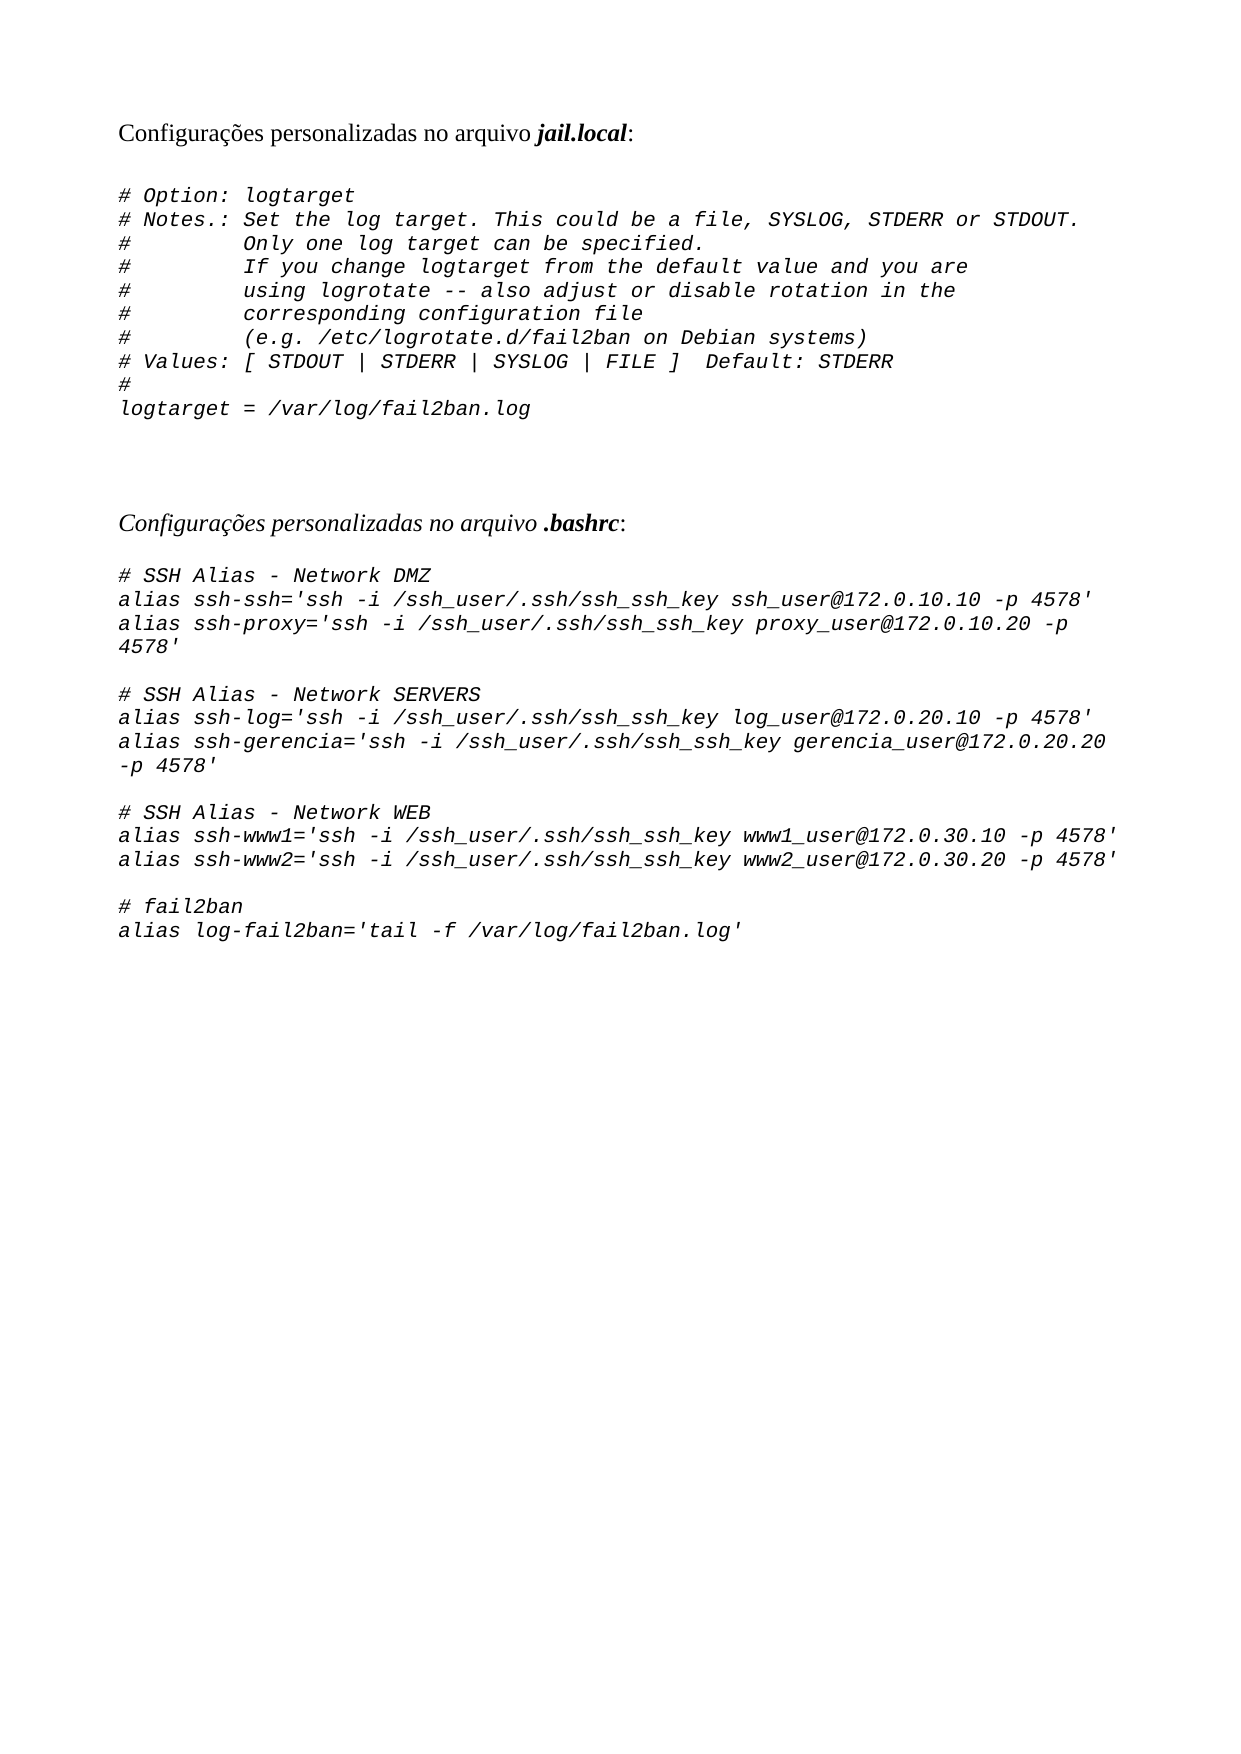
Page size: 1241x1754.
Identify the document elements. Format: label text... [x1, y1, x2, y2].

text # Only one log target can be specified. [118, 232, 1122, 256]
text # (e.g. /etc/logrotate.d/fail2ban on Debian systems) [118, 327, 1122, 351]
text # If you change logtarget from the default value and you are [118, 256, 1122, 280]
text logtarget = /var/log/fail2ban.log [118, 398, 1122, 422]
text alias ssh-gerencia='ssh -i /ssh_user/.ssh/ssh_ssh_key gerencia_user@172.0.20.20 -p 4578' [118, 731, 1122, 778]
text Configurações personalizadas no arquivo jail.local: [118, 118, 1122, 147]
text # using logrotate -- also adjust or disable rotation in the [118, 280, 1122, 303]
text alias ssh-proxy='ssh -i /ssh_user/.ssh/ssh_ssh_key proxy_user@172.0.10.20 -p 4578' [118, 613, 1122, 660]
text # corresponding configuration file [118, 303, 1122, 327]
text # [118, 374, 1122, 398]
text alias log-fail2ban='tail -f /var/log/fail2ban.log' [118, 920, 1122, 944]
text # SSH Alias - Network SERVERS [118, 684, 1122, 707]
text alias ssh-ssh='ssh -i /ssh_user/.ssh/ssh_ssh_key ssh_user@172.0.10.10 -p 4578' [118, 589, 1122, 613]
text alias ssh-www2='ssh -i /ssh_user/.ssh/ssh_ssh_key www2_user@172.0.30.20 -p 4578' [118, 849, 1122, 873]
text # SSH Alias - Network WEB [118, 802, 1122, 826]
text alias ssh-log='ssh -i /ssh_user/.ssh/ssh_ssh_key log_user@172.0.20.10 -p 4578' [118, 707, 1122, 731]
text # fail2ban [118, 896, 1122, 920]
text # SSH Alias - Network DMZ [118, 565, 1122, 589]
text Configurações personalizadas no arquivo .bashrc: [118, 508, 1122, 537]
text # Option: logtarget [118, 185, 1122, 209]
text alias ssh-www1='ssh -i /ssh_user/.ssh/ssh_ssh_key www1_user@172.0.30.10 -p 4578' [118, 826, 1122, 849]
text # Values: [ STDOUT | STDERR | SYSLOG | FILE ] Default: STDERR [118, 351, 1122, 374]
text # Notes.: Set the log target. This could be a file, SYSLOG, STDERR or STDOUT. [118, 209, 1122, 232]
